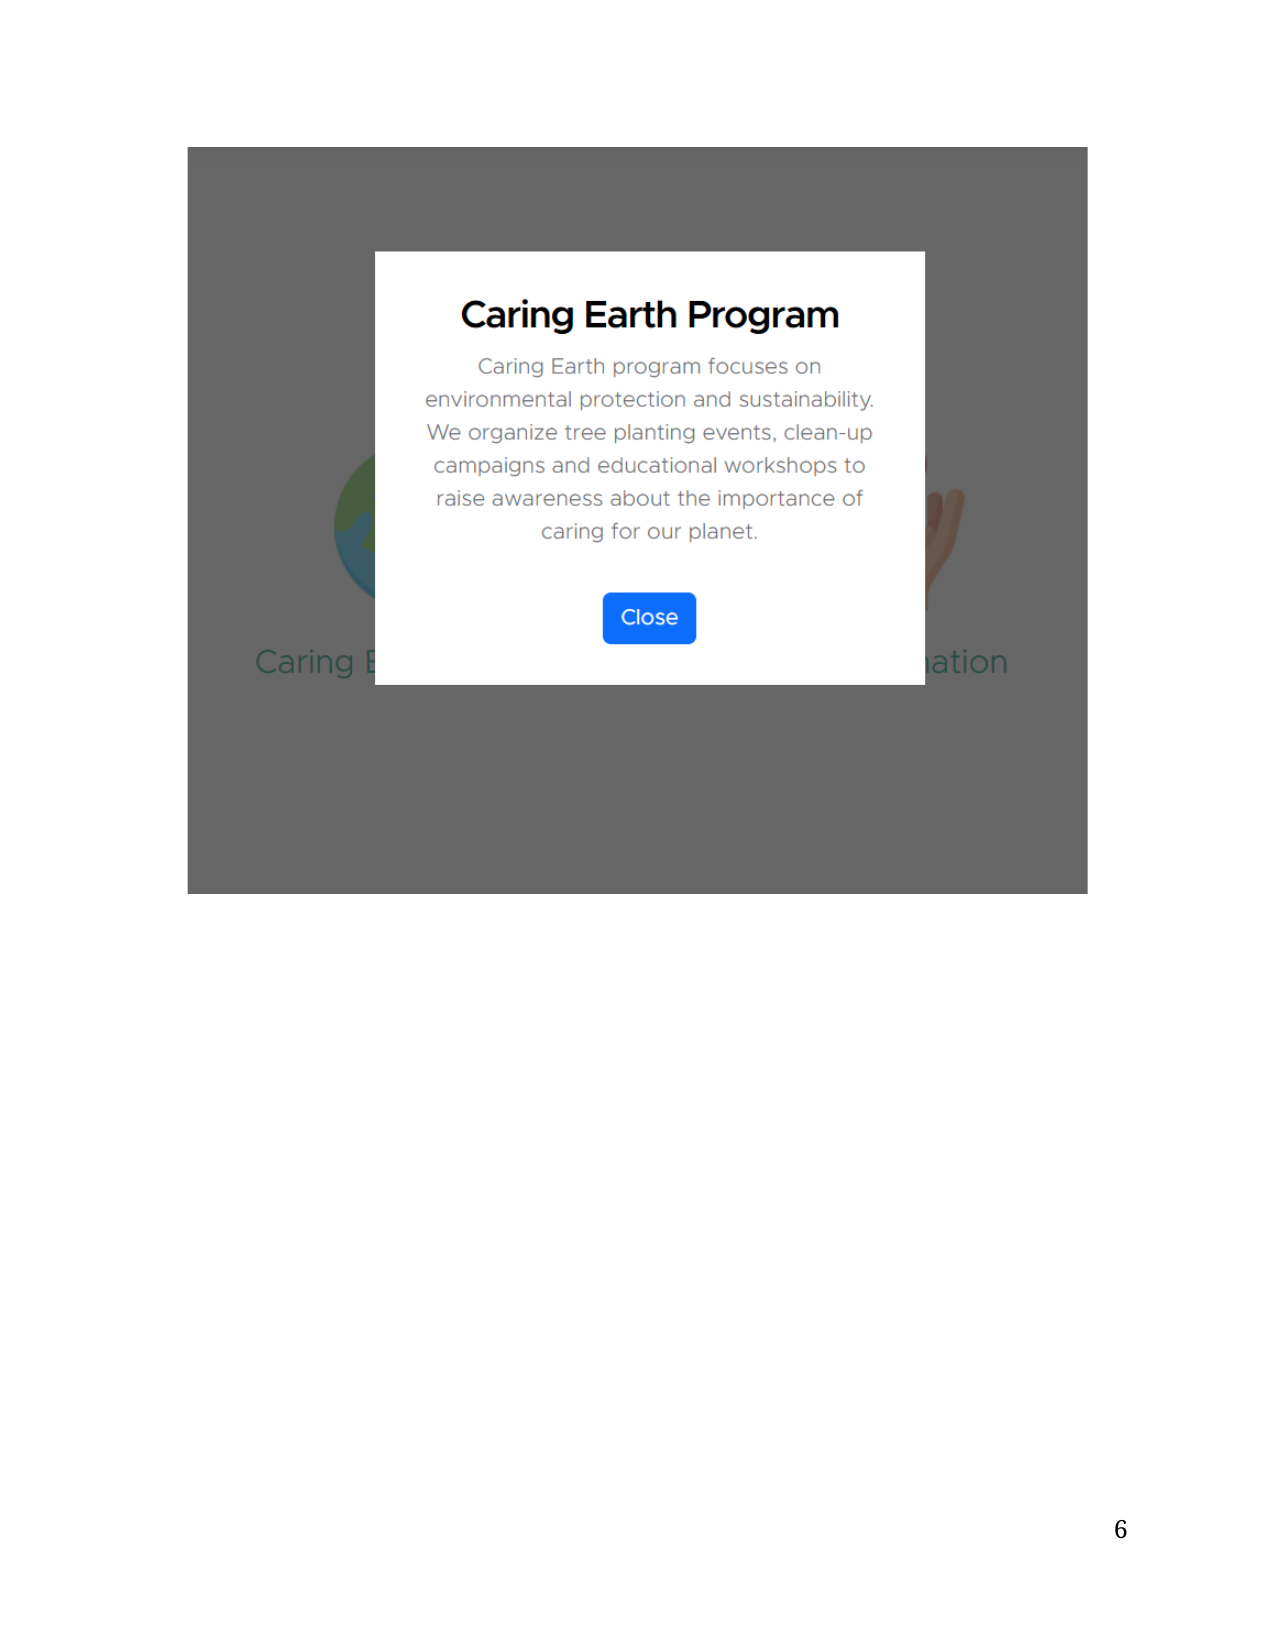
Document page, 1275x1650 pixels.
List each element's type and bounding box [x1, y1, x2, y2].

picture [187, 147, 1088, 894]
